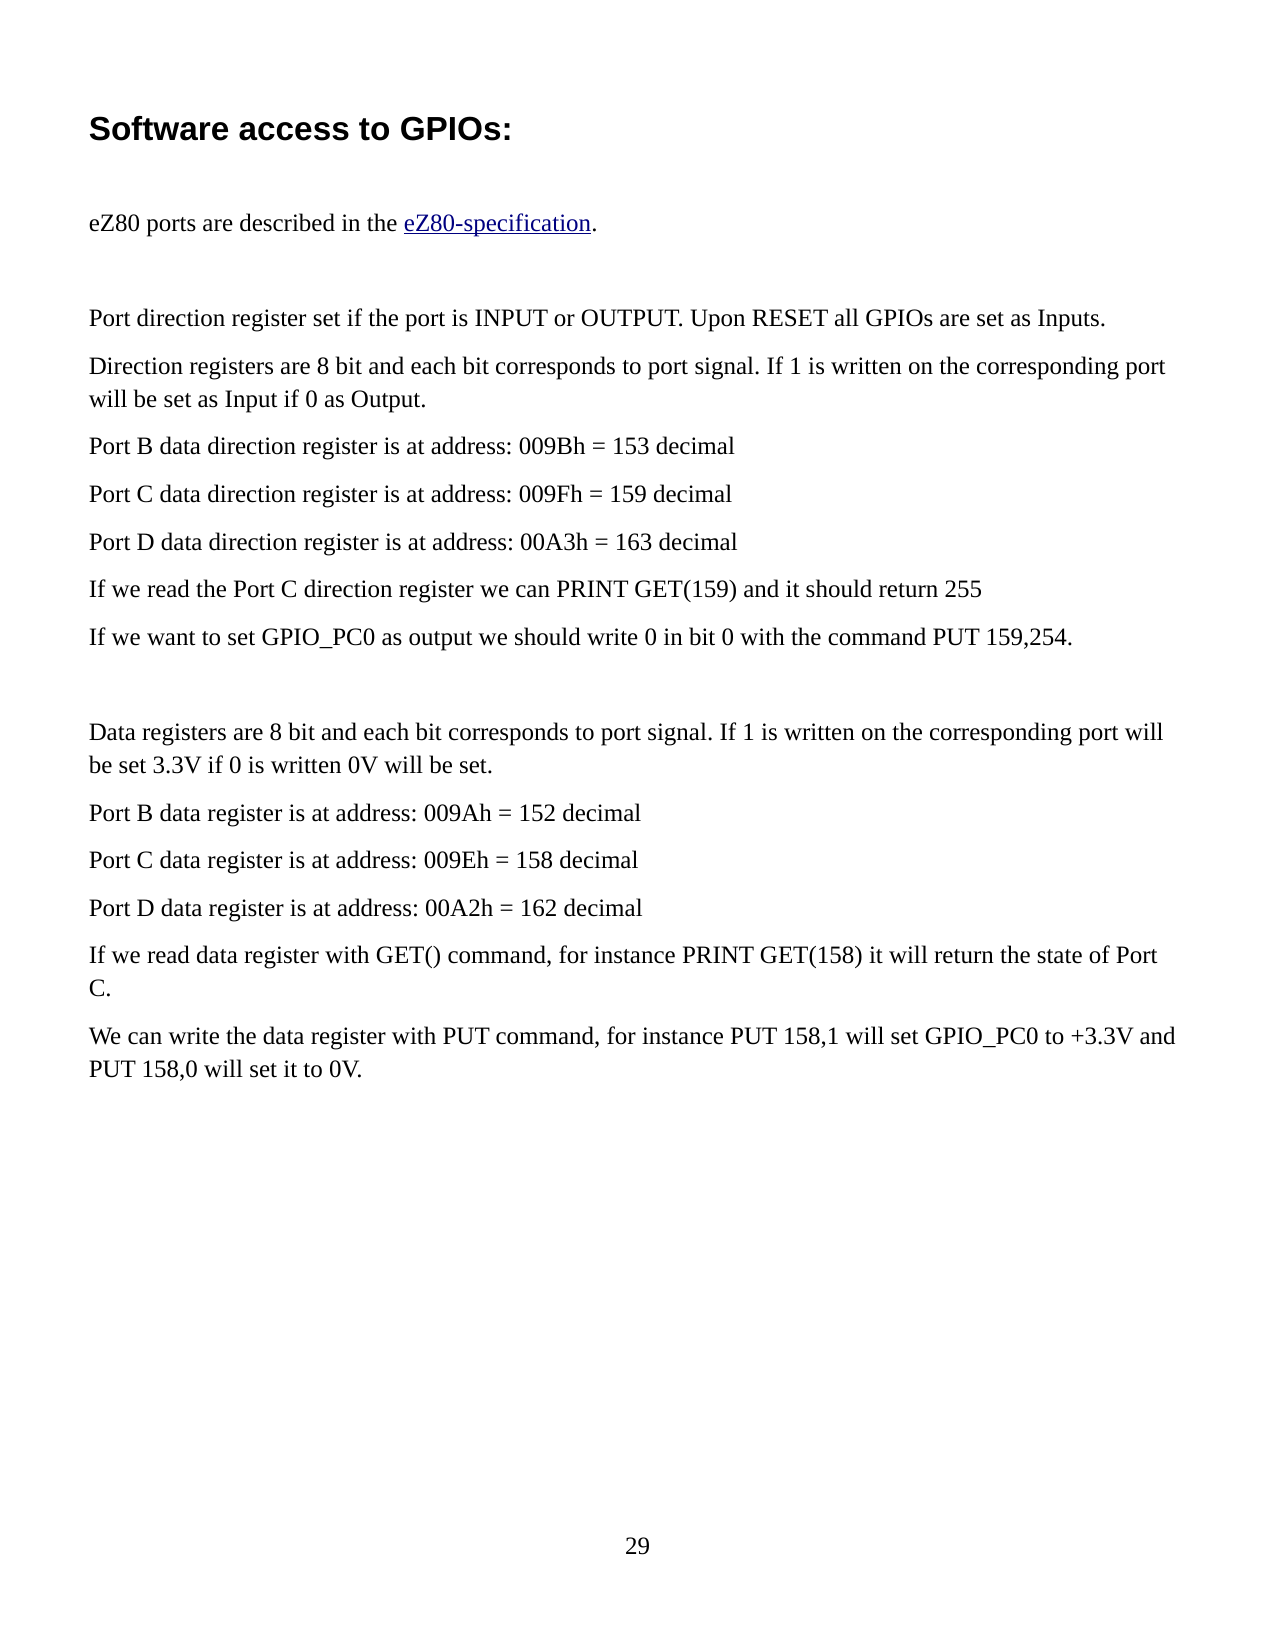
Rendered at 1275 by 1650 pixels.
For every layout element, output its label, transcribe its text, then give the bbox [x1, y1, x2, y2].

text Port D data direction register is at address: 00A3h = 163 decimal [88, 527, 1186, 555]
text If we want to set GPIO_PC0 as output we should write 0 in bit 0 with the command PUT 159,254. [88, 622, 1186, 651]
text eZ80 ports are described in the eZ80-specification. [88, 208, 1186, 237]
text Port C data direction register is at address: 009Fh = 159 decimal [88, 479, 1186, 508]
text Port B data register is at address: 009Ah = 152 decimal [88, 798, 1186, 826]
text Direction registers are 8 bit and each bit corresponds to port signal. If 1 is written on the corresponding port will be set as Input if 0 as Output. [88, 351, 1186, 412]
text Port D data register is at address: 00A2h = 162 decimal [88, 893, 1186, 922]
text Port C data register is at address: 009Eh = 158 decimal [88, 845, 1186, 874]
text We can write the data register with PUT command, for instance PUT 158,1 will set GPIO_PC0 to +3.3V and PUT 158,0 will set it to 0V. [88, 1021, 1186, 1083]
text Port B data direction register is at address: 009Bh = 153 decimal [88, 431, 1186, 460]
text Data registers are 8 bit and each bit corresponds to port signal. If 1 is written on the corresponding port will be set 3.3V if 0 is written 0V will be set. [88, 717, 1186, 779]
text If we read data register with GET() command, for instance PRINT GET(158) it will return the state of Port C. [88, 940, 1186, 1002]
text If we read the Port C direction register we can PRINT GET(159) and it should return 255 [88, 574, 1186, 603]
text Port direction register set if the port is INPUT or OUTPUT. Upon RESET all GPIOs are set as Inputs. [88, 303, 1186, 332]
subtitle Software access to GPIOs: [88, 109, 1186, 148]
